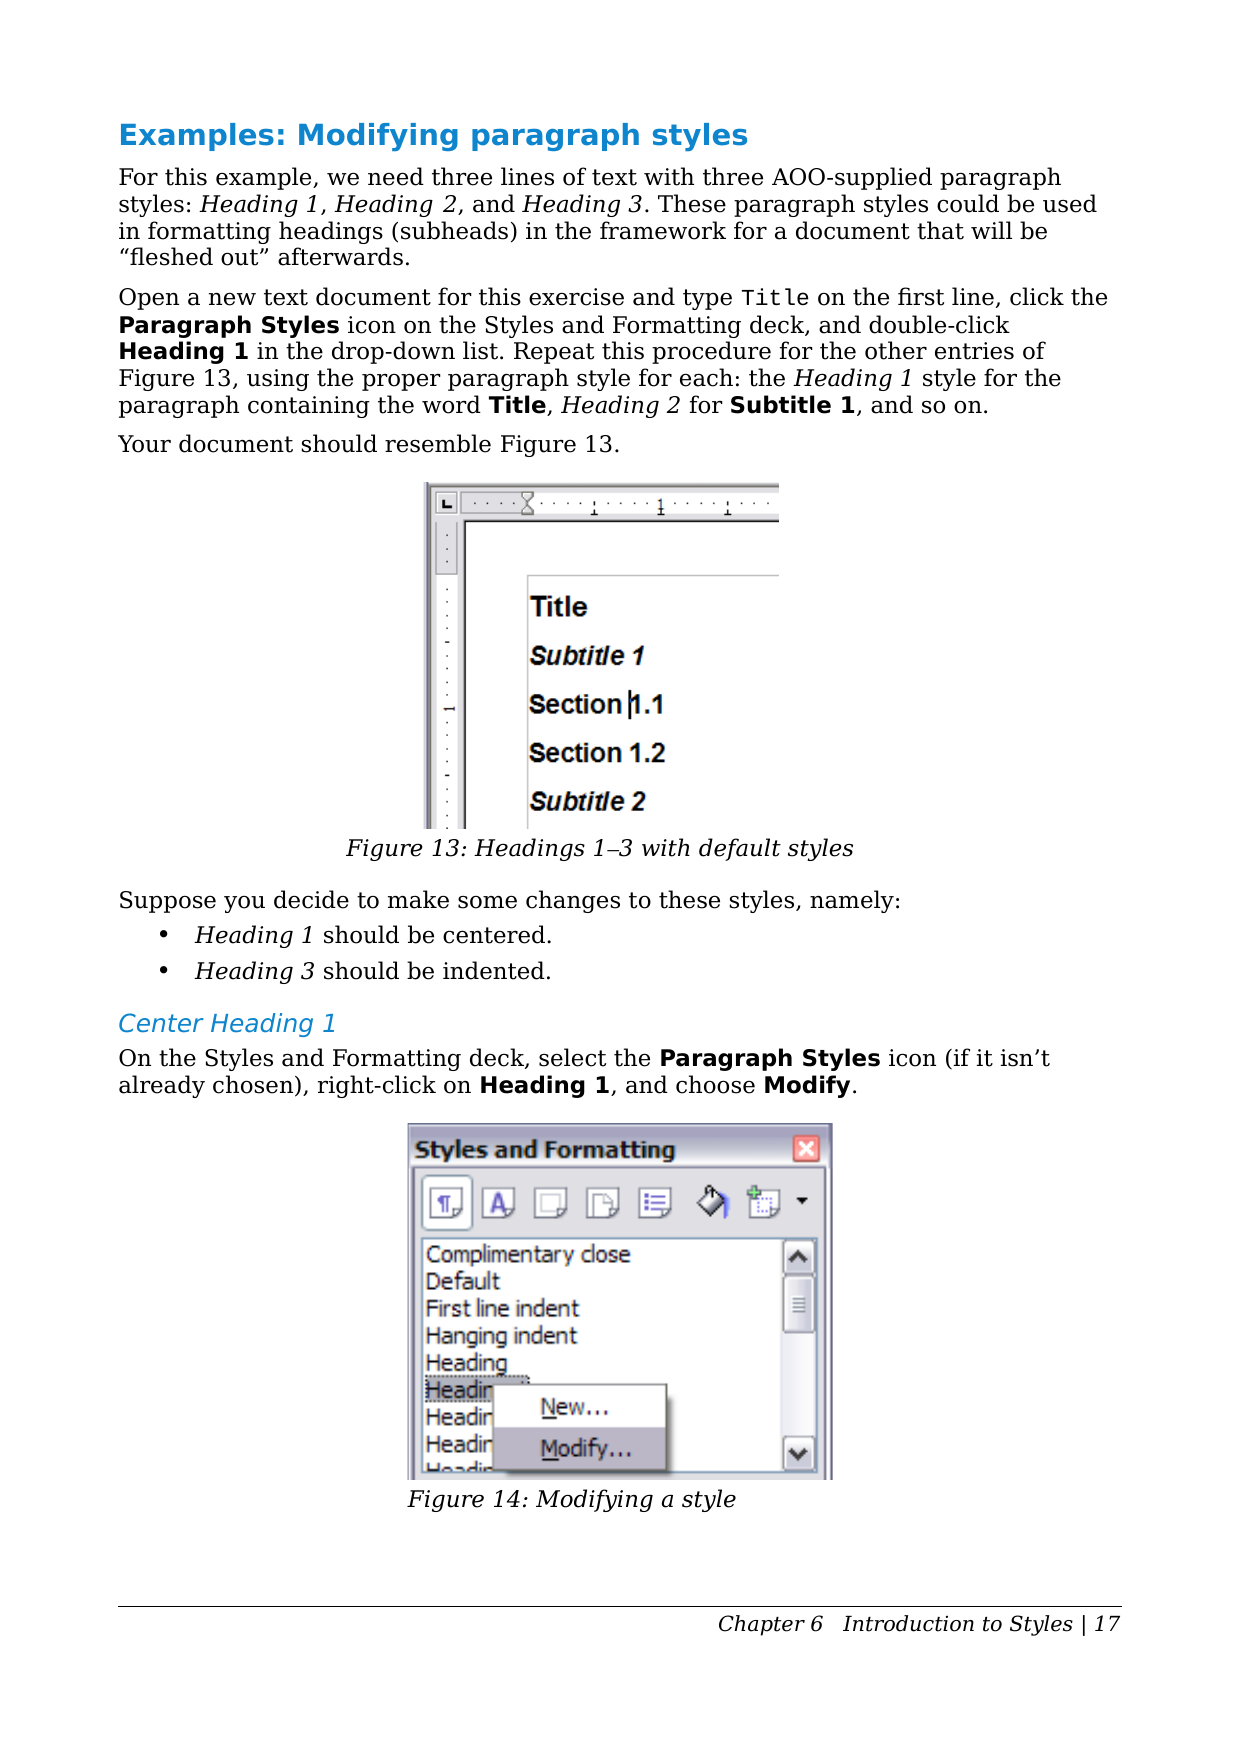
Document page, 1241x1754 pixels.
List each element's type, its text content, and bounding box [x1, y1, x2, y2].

text Your document should resemble Figure 13. [118, 431, 1122, 458]
text On the Styles and Formatting deck, select the Paragraph Styles icon (if it isn’t already chosen), right-click on Heading 1, and choose Modify. [118, 1045, 1122, 1098]
text Figure 14: Modifying a style [408, 1486, 833, 1513]
list Suppose you decide to make some changes to these styles, namely: [118, 888, 1122, 914]
list Heading 3 should be indented. [156, 956, 1122, 985]
picture [407, 1123, 833, 1480]
subtitle Examples: Modifying paragraph styles [118, 118, 1122, 152]
picture [423, 482, 779, 829]
text Figure 13: Headings 1–3 with default styles [327, 835, 876, 861]
subtitle Center Heading 1 [118, 1009, 1122, 1039]
list Heading 1 should be centered. [156, 921, 1122, 950]
text For this example, we need three lines of text with three AOO-supplied paragraph styles: Heading 1, Heading 2, and Heading 3. These paragraph styles could be used in formatting headings (subheads) in the framework for a document that will be “fleshed out” afterwards. [118, 164, 1122, 271]
text Open a new text document for this exercise and type Title on the first line, click the Paragraph Styles icon on the Styles and Formatting deck, and double-click Heading 1 in the drop-down list. Repeat this procedure for the other entries of Figure 13, using the proper paragraph style for each: the Heading 1 style for the paragraph containing the word Title, Heading 2 for Subtitle 1, and so on. [118, 284, 1122, 418]
